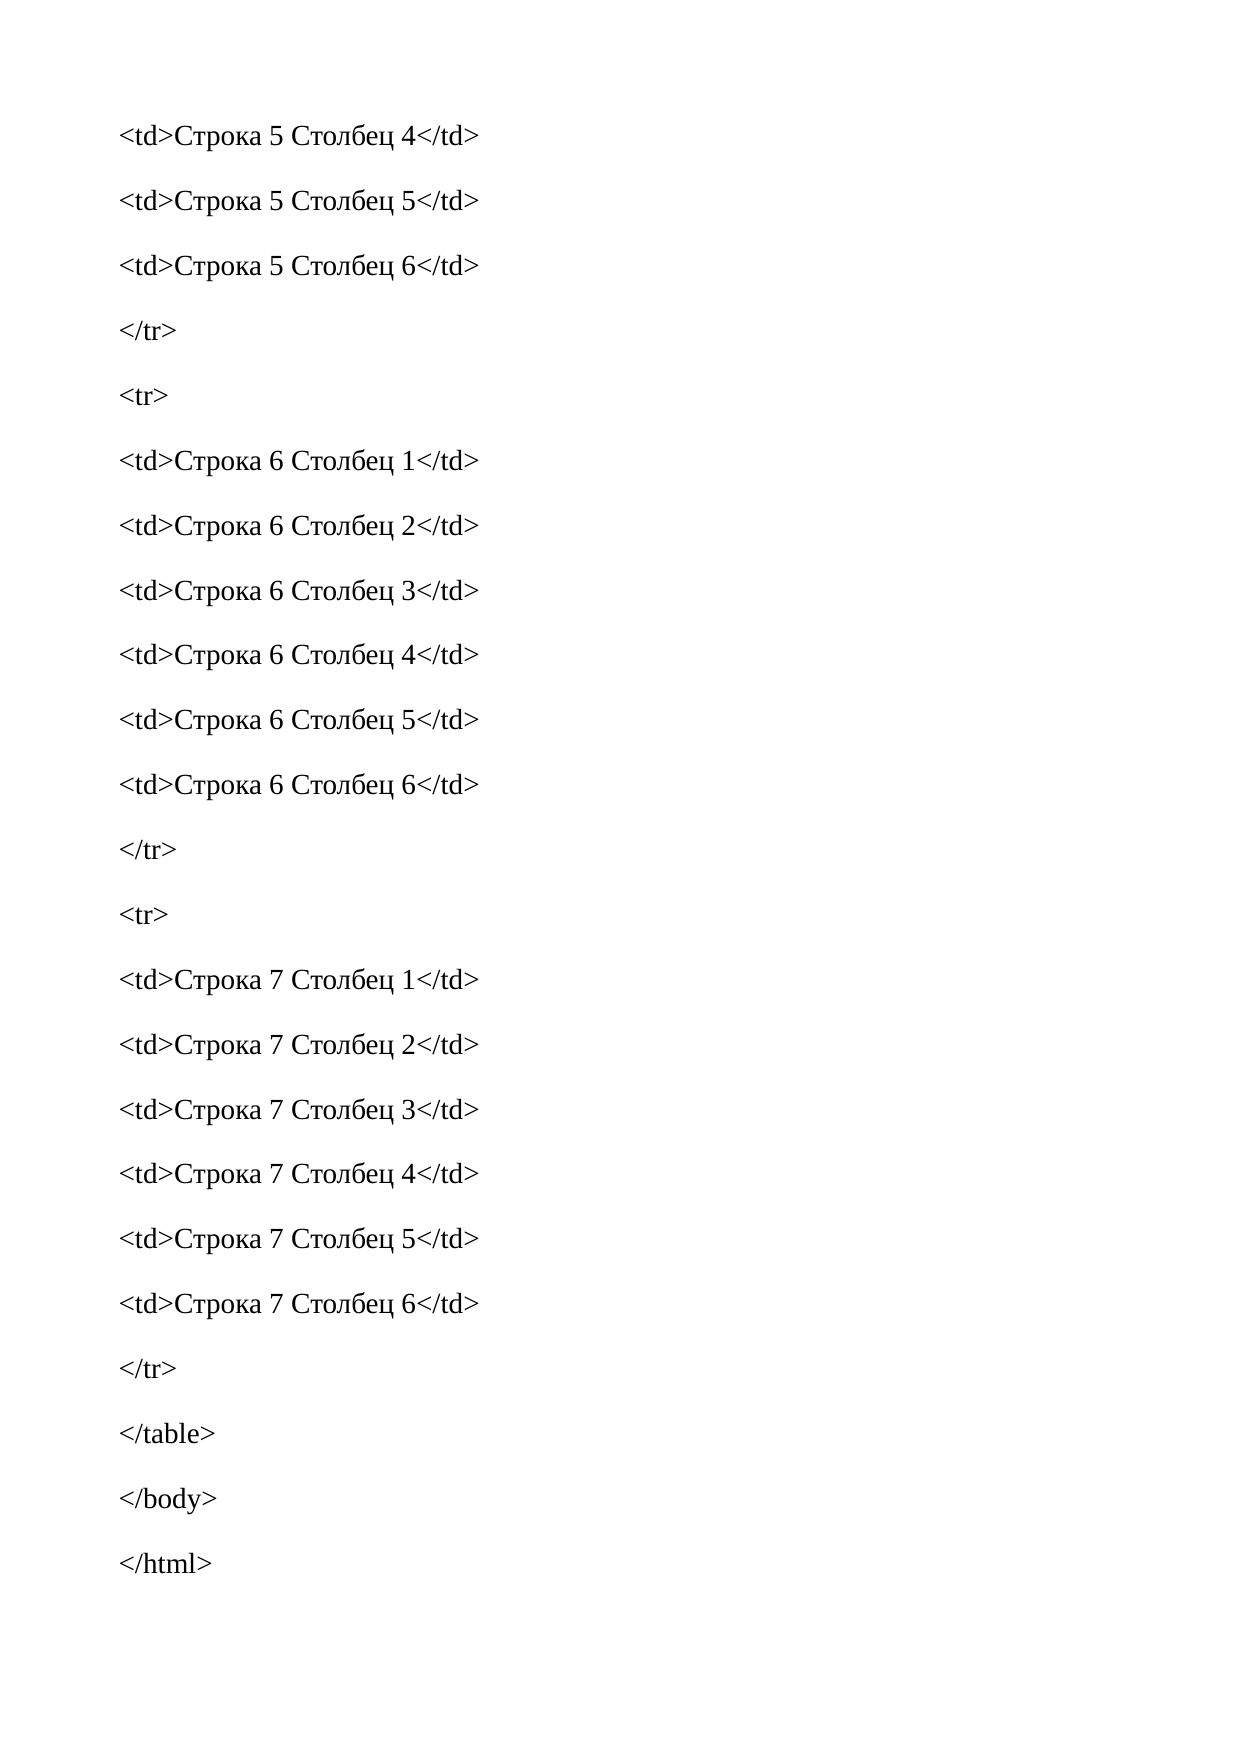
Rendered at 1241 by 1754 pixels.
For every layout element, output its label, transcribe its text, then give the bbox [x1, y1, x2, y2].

text <td>Строка 7 Столбец 4</td> [118, 1157, 1122, 1190]
text </html> [118, 1546, 1122, 1579]
text <td>Строка 6 Столбец 5</td> [118, 702, 1122, 736]
text <td>Строка 5 Столбец 5</td> [118, 183, 1122, 217]
text </table> [118, 1416, 1122, 1450]
text <td>Строка 6 Столбец 3</td> [118, 573, 1122, 606]
text </tr> [118, 313, 1122, 347]
text <td>Строка 5 Столбец 4</td> [118, 118, 1122, 152]
text </tr> [118, 832, 1122, 866]
text <td>Строка 7 Столбец 6</td> [118, 1286, 1122, 1320]
text <td>Строка 7 Столбец 1</td> [118, 962, 1122, 996]
text <td>Строка 7 Столбец 5</td> [118, 1222, 1122, 1255]
text <td>Строка 7 Столбец 3</td> [118, 1092, 1122, 1125]
text <td>Строка 7 Столбец 2</td> [118, 1027, 1122, 1060]
text <tr> [118, 378, 1122, 411]
text <tr> [118, 897, 1122, 931]
text </body> [118, 1481, 1122, 1515]
text <td>Строка 6 Столбец 1</td> [118, 443, 1122, 476]
text <td>Строка 5 Столбец 6</td> [118, 248, 1122, 282]
text <td>Строка 6 Столбец 6</td> [118, 767, 1122, 801]
text <td>Строка 6 Столбец 4</td> [118, 637, 1122, 671]
text <td>Строка 6 Столбец 2</td> [118, 508, 1122, 541]
text </tr> [118, 1351, 1122, 1385]
